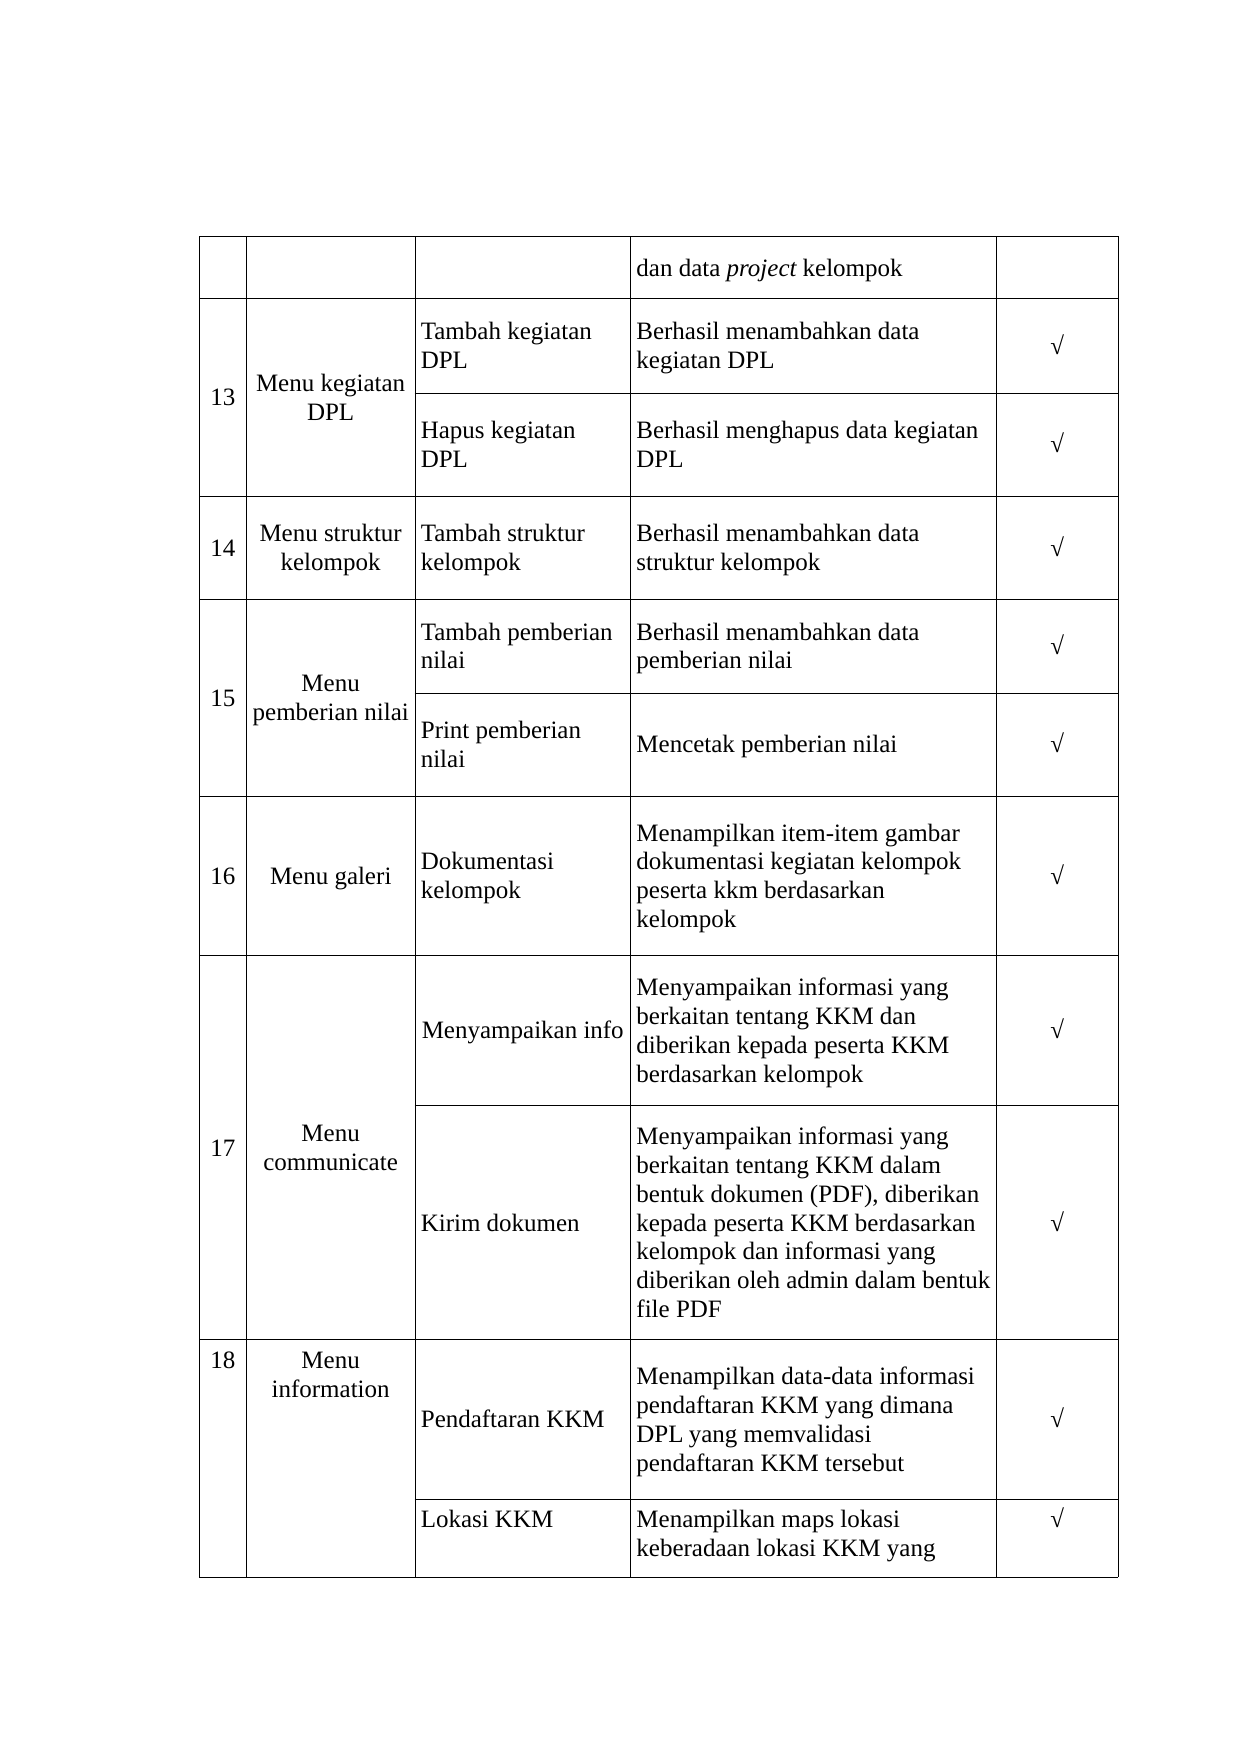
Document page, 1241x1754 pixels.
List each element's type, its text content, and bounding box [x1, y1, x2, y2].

table_cell Menampilkan item-item gambar dokumentasi kegiatan kelompok peserta kkm berdasarkan kelompok [631, 797, 996, 955]
table_cell 17 [200, 956, 246, 1339]
table_cell Menampilkan maps lokasi keberadaan lokasi KKM yang [631, 1500, 996, 1577]
table_cell Menu struktur kelompok [247, 497, 415, 599]
table_cell [247, 237, 415, 298]
table_cell √ [997, 394, 1118, 496]
table_cell √ [997, 299, 1118, 392]
table_cell Tambah pemberian nilai [416, 600, 630, 692]
table_cell Berhasil menambahkan data pemberian nilai [631, 600, 996, 692]
table_cell Menyampaikan informasi yang berkaitan tentang KKM dan diberikan kepada peserta KKM berdasarkan kelompok [631, 956, 996, 1105]
table_cell 13 [200, 299, 246, 496]
table_cell Pendaftaran KKM [416, 1340, 630, 1499]
table_cell Berhasil menambahkan data kegiatan DPL [631, 299, 996, 392]
table_cell Menu kegiatan DPL [247, 299, 415, 496]
table_cell √ [997, 1106, 1118, 1339]
table_cell 16 [200, 797, 246, 955]
table_cell Menampilkan data-data informasi pendaftaran KKM yang dimana DPL yang memvalidasi pendaftaran KKM tersebut [631, 1340, 996, 1499]
table_cell dan data project kelompok [631, 237, 996, 298]
table_cell Berhasil menghapus data kegiatan DPL [631, 394, 996, 496]
table_cell √ [997, 497, 1118, 599]
table_cell Lokasi KKM [416, 1500, 630, 1577]
table_cell Menu information [247, 1340, 415, 1577]
table_cell 14 [200, 497, 246, 599]
table_cell √ [997, 797, 1118, 955]
table_cell Hapus kegiatan DPL [416, 394, 630, 496]
table_cell Berhasil menambahkan data struktur kelompok [631, 497, 996, 599]
table_cell Dokumentasi kelompok [416, 797, 630, 955]
table_cell Tambah struktur kelompok [416, 497, 630, 599]
table_cell √ [997, 694, 1118, 796]
table_cell Tambah kegiatan DPL [416, 299, 630, 392]
table_cell Menu communicate [247, 956, 415, 1339]
table_cell √ [997, 600, 1118, 692]
table_cell Menyampaikan informasi yang berkaitan tentang KKM dalam bentuk dokumen (PDF), diberikan kepada peserta KKM berdasarkan kelompok dan informasi yang diberikan oleh admin dalam bentuk file PDF [631, 1106, 996, 1339]
table_cell Kirim dokumen [416, 1106, 630, 1339]
table_cell Menyampaikan info [416, 956, 630, 1105]
table_cell Menu pemberian nilai [247, 600, 415, 796]
table_cell [416, 237, 630, 298]
table_cell [997, 237, 1118, 298]
table_cell Print pemberian nilai [416, 694, 630, 796]
table_cell [200, 237, 246, 298]
table_cell Menu galeri [247, 797, 415, 955]
table_cell √ [997, 1340, 1118, 1499]
table_cell 15 [200, 600, 246, 796]
table_cell Mencetak pemberian nilai [631, 694, 996, 796]
table_cell √ [997, 1500, 1118, 1577]
table_cell 18 [200, 1340, 246, 1577]
table_cell √ [997, 956, 1118, 1105]
